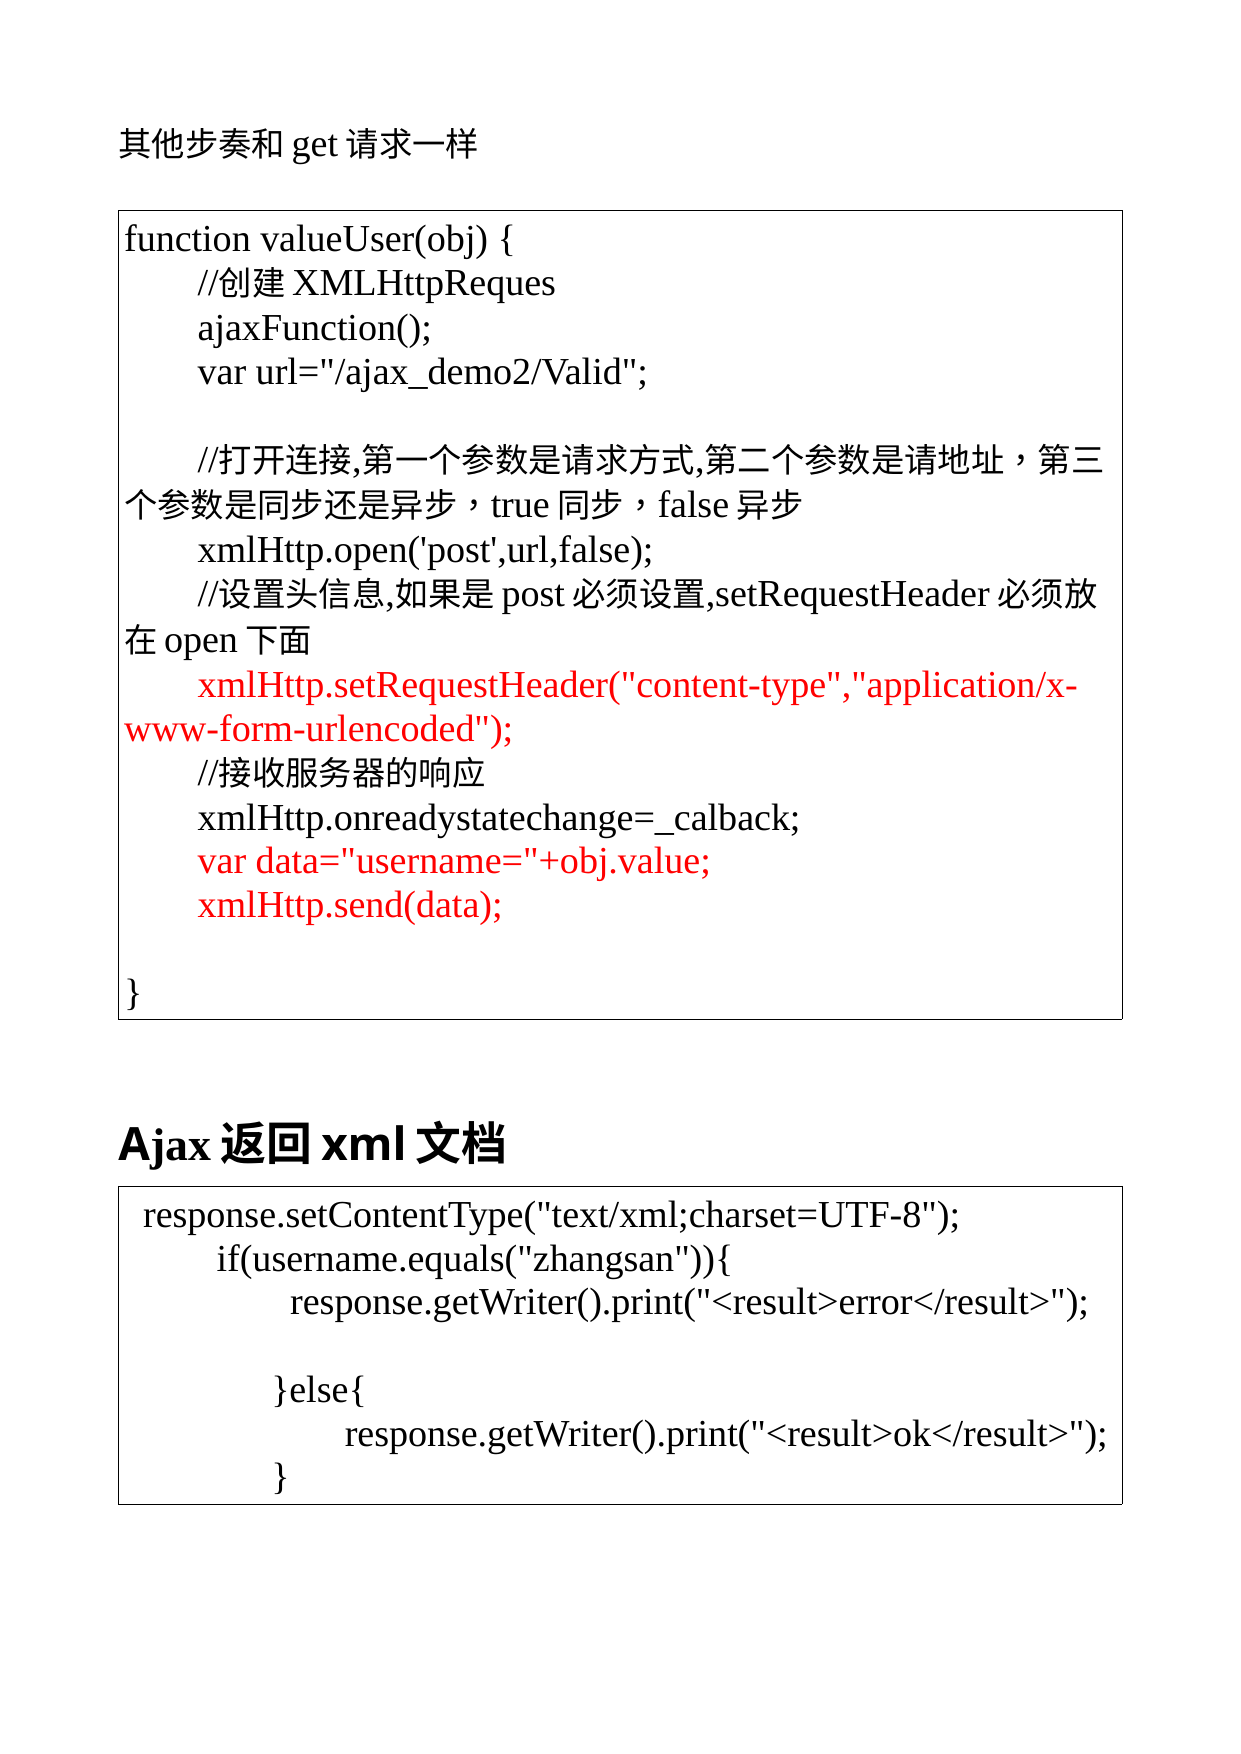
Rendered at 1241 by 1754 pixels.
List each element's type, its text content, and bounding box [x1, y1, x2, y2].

table_header response.setContentType("text/xml;charset=UTF-8"); if(username.equals("zhangsan")){ response.getWriter().print("<result>error</result>"); }else{ response.getWriter().print("<result>ok</result>"); } [119, 1187, 1122, 1504]
table_header function valueUser(obj) { //创建XMLHttpReques ajaxFunction(); var url="/ajax_demo2/Valid"; //打开连接,第一个参数是请求方式,第二个参数是请地址，第三个参数是同步还是异步，true同步，false异步 xmlHttp.open('post',url,false); //设置头信息,如果是post必须设置,setRequestHeader必须放在open下面 xmlHttp.setRequestHeader("content-type","application/x-www-form-urlencoded"); //接收服务器的响应 xmlHttp.onreadystatechange=_calback; var data="username="+obj.value; xmlHttp.send(data); } [119, 211, 1122, 1019]
text Ajax返回xml文档 [118, 1107, 1122, 1173]
text 其他步奏和get请求一样 [118, 118, 1122, 166]
